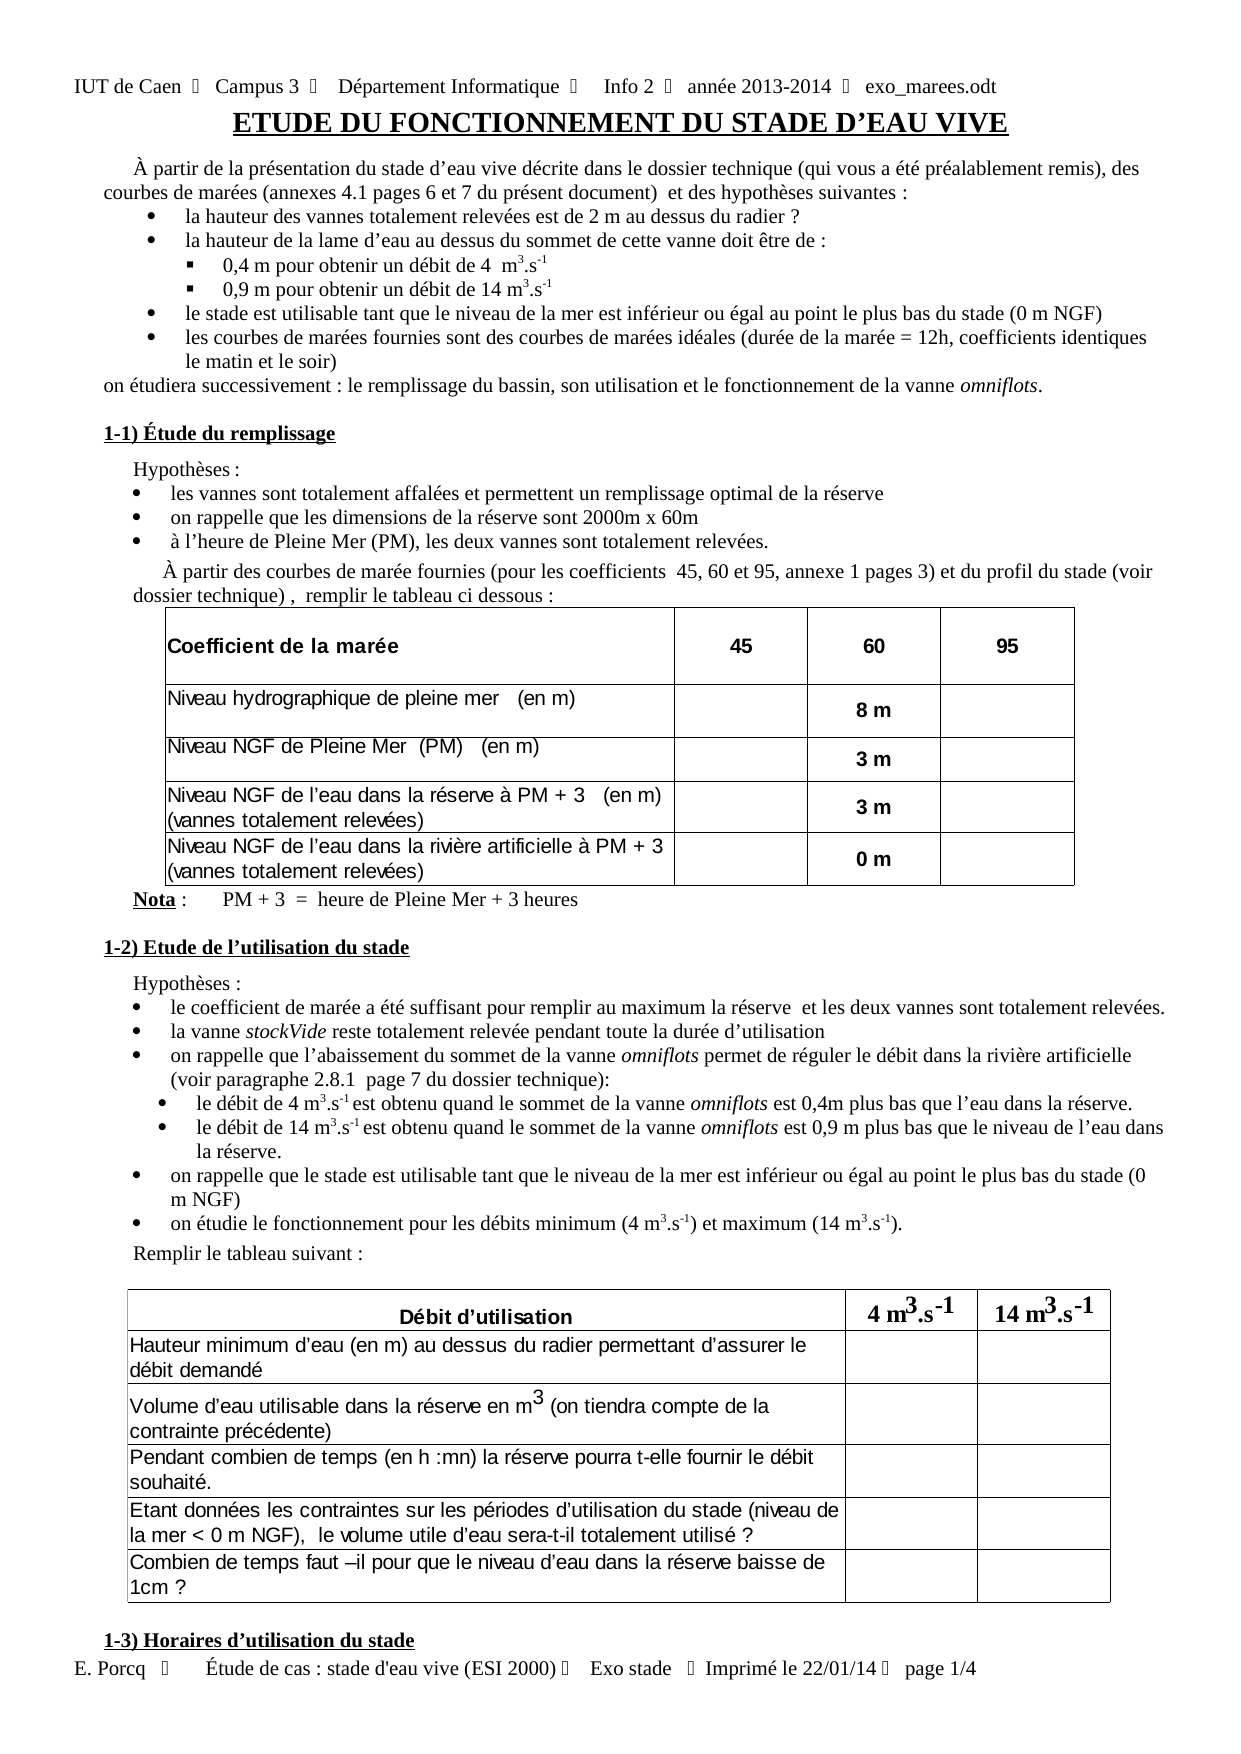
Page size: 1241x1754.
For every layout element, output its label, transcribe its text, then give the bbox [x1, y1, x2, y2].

text on étudiera successivement : le remplissage du bassin, son utilisation et le fonctionnement de la vanne omniflots. [103, 373, 1167, 397]
text 1-2) Etude de l’utilisation du stade [103, 935, 1167, 959]
text Remplir le tableau suivant : [133, 1241, 1167, 1265]
list on rappelle que l’abaissement du sommet de la vanne omniflots permet de réguler le débit dans la rivière artificielle (voir paragraphe 2.8.1 page 7 du dossier technique): [133, 1043, 1167, 1091]
list 0,9 m pour obtenir un débit de 14 m3.s-1 [185, 277, 1167, 301]
list le débit de 4 m3.s-1 est obtenu quand le sommet de la vanne omniflots est 0,4m plus bas que l’eau dans la réserve. [159, 1091, 1167, 1115]
list à l’heure de Pleine Mer (PM), les deux vannes sont totalement relevées. [133, 529, 1167, 553]
list le débit de 14 m3.s-1 est obtenu quand le sommet de la vanne omniflots est 0,9 m plus bas que le niveau de l’eau dans la réserve. [159, 1115, 1167, 1163]
text ETUde du fonctionnement du stade d’eau vive [74, 105, 1167, 138]
list les vannes sont totalement affalées et permettent un remplissage optimal de la réserve [133, 481, 1167, 505]
list le coefficient de marée a été suffisant pour remplir au maximum la réserve et les deux vannes sont totalement relevées. [133, 995, 1167, 1019]
text 1-1) Étude du remplissage [103, 421, 1167, 445]
text À partir de la présentation du stade d’eau vive décrite dans le dossier technique (qui vous a été préalablement remis), des courbes de marées (annexes 4.1 pages 6 et 7 du présent document) et des hypothèses suivantes : [103, 156, 1167, 204]
text Hypothèses : [133, 971, 1167, 995]
list la vanne stockVide reste totalement relevée pendant toute la durée d’utilisation [133, 1019, 1167, 1043]
list la hauteur de la lame d’eau au dessus du sommet de cette vanne doit être de : [148, 228, 1167, 252]
list la hauteur des vannes totalement relevées est de 2 m au dessus du radier ? [148, 204, 1167, 228]
text Hypothèses : [133, 457, 1167, 481]
list les courbes de marées fournies sont des courbes de marées idéales (durée de la marée = 12h, coefficients identiques le matin et le soir) [148, 325, 1167, 373]
text 1-3) Horaires d’utilisation du stade [103, 1628, 1167, 1652]
list 0,4 m pour obtenir un débit de 4 m3.s-1 [185, 252, 1167, 277]
list on rappelle que le stade est utilisable tant que le niveau de la mer est inférieur ou égal au point le plus bas du stade (0 m NGF) [133, 1163, 1167, 1211]
list on rappelle que les dimensions de la réserve sont 2000m x 60m [133, 505, 1167, 529]
list le stade est utilisable tant que le niveau de la mer est inférieur ou égal au point le plus bas du stade (0 m NGF) [148, 301, 1167, 325]
list on étudie le fonctionnement pour les débits minimum (4 m3.s-1) et maximum (14 m3.s-1). [133, 1211, 1167, 1235]
text Nota : PM + 3 = heure de Pleine Mer + 3 heures [133, 887, 1167, 911]
text À partir des courbes de marée fournies (pour les coefficients 45, 60 et 95, annexe 1 pages 3) et du profil du stade (voir dossier technique) , remplir le tableau ci dessous : [133, 559, 1167, 607]
